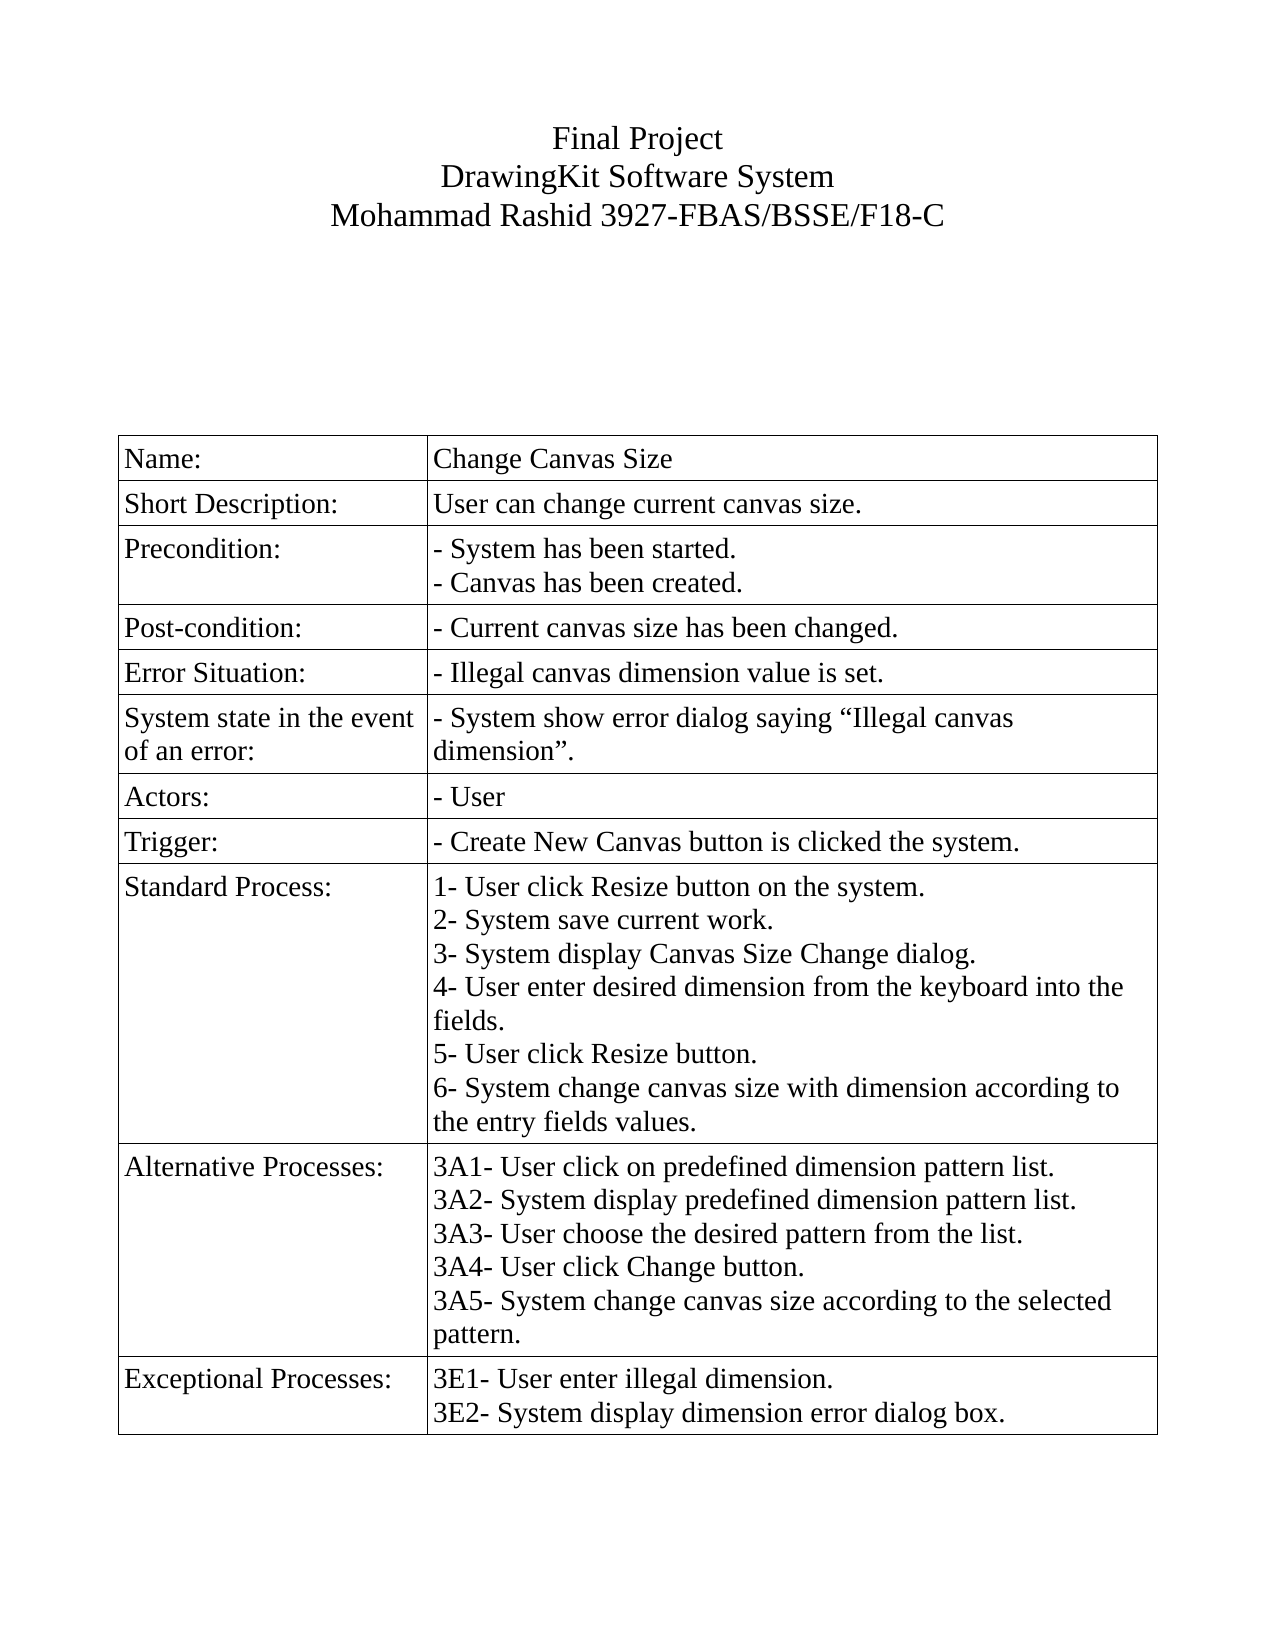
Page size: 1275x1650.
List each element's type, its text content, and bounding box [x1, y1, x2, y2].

table_cell - Create New Canvas button is clicked the system. [428, 819, 1157, 863]
table_cell 1- User click Resize button on the system. 2- System save current work. 3- System display Canvas Size Change dialog. 4- User enter desired dimension from the keyboard into the fields. 5- User click Resize button. 6- System change canvas size with dimension according to the entry fields values. [428, 864, 1157, 1143]
table_cell - System show error dialog saying “Illegal canvas dimension”. [428, 695, 1157, 773]
table_cell Precondition: [119, 526, 427, 604]
table_cell - User [428, 774, 1157, 818]
table_cell - System has been started. - Canvas has been created. [428, 526, 1157, 604]
table_cell Trigger: [119, 819, 427, 863]
table_header Name: [119, 436, 427, 480]
table_cell Actors: [119, 774, 427, 818]
table_cell User can change current canvas size. [428, 481, 1157, 525]
table_header Change Canvas Size [428, 436, 1157, 480]
table_cell System state in the event of an error: [119, 695, 427, 773]
table_cell Error Situation: [119, 650, 427, 694]
table_cell 3E1- User enter illegal dimension. 3E2- System display dimension error dialog box. [428, 1357, 1157, 1434]
table_cell Standard Process: [119, 864, 427, 1143]
table_cell - Illegal canvas dimension value is set. [428, 650, 1157, 694]
table_cell Alternative Processes: [119, 1144, 427, 1356]
table_cell Short Description: [119, 481, 427, 525]
table_cell Post-condition: [119, 605, 427, 649]
table_cell - Current canvas size has been changed. [428, 605, 1157, 649]
table_cell 3A1- User click on predefined dimension pattern list. 3A2- System display predefined dimension pattern list. 3A3- User choose the desired pattern from the list. 3A4- User click Change button. 3A5- System change canvas size according to the selected pattern. [428, 1144, 1157, 1356]
table_cell Exceptional Processes: [119, 1357, 427, 1434]
